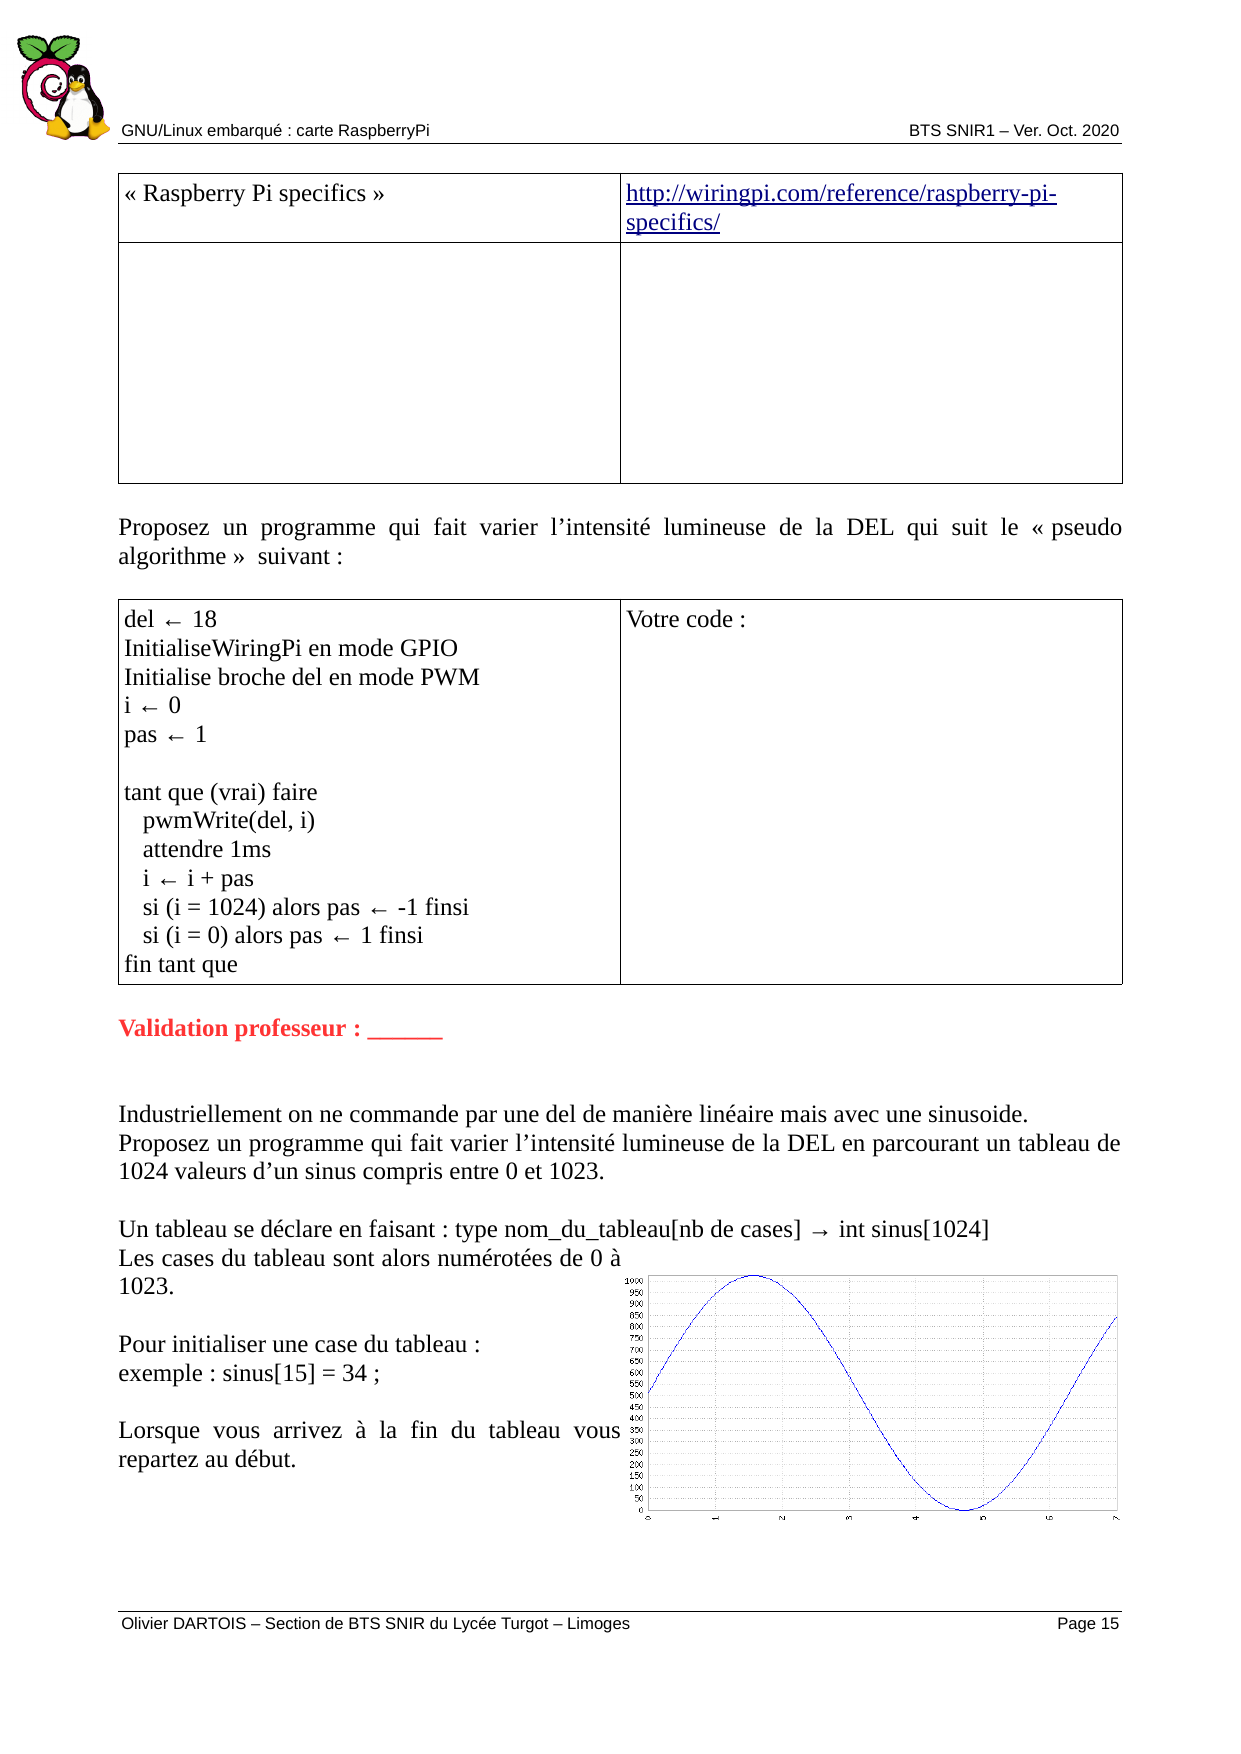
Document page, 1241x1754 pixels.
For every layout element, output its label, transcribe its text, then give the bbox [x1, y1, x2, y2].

text Industriellement on ne commande par une del de manière linéaire mais avec une sinusoide. [118, 1099, 1122, 1128]
table_cell http://wiringpi.com/reference/raspberry-pi-specifics/ [621, 174, 1122, 242]
table_header del ← 18 InitialiseWiringPi en mode GPIO Initialise broche del en mode PWM i ← 0 pas ← 1 tant que (vrai) faire pwmWrite(del, i) attendre 1ms i ← i + pas si (i = 1024) alors pas ← -1 finsi si (i = 0) alors pas ← 1 finsi fin tant que [119, 600, 620, 984]
table_cell [119, 243, 620, 483]
picture [0, 31, 112, 142]
text exemple : sinus[15] = 34 ; [118, 1358, 621, 1386]
text Pour initialiser une case du tableau : [118, 1329, 621, 1358]
text Validation professeur : ______ [118, 1013, 1122, 1041]
text Proposez un programme qui fait varier l’intensité lumineuse de la DEL en parcourant un tableau de 1024 valeurs d’un sinus compris entre 0 et 1023. [118, 1128, 1122, 1185]
text Les cases du tableau sont alors numérotées de 0 à 1023. [118, 1243, 1122, 1300]
text Un tableau se déclare en faisant : type nom_du_tableau[nb de cases] → int sinus[1024] [118, 1214, 1122, 1243]
text Proposez un programme qui fait varier l’intensité lumineuse de la DEL qui suit le « pseudo algorithme » suivant : [118, 512, 1122, 570]
table_header Votre code : [621, 600, 1122, 984]
table_cell « Raspberry Pi specifics » [119, 174, 620, 242]
text Lorsque vous arrivez à la fin du tableau vous repartez au début. [118, 1415, 621, 1473]
table_cell [621, 243, 1122, 483]
picture [621, 1271, 1121, 1523]
